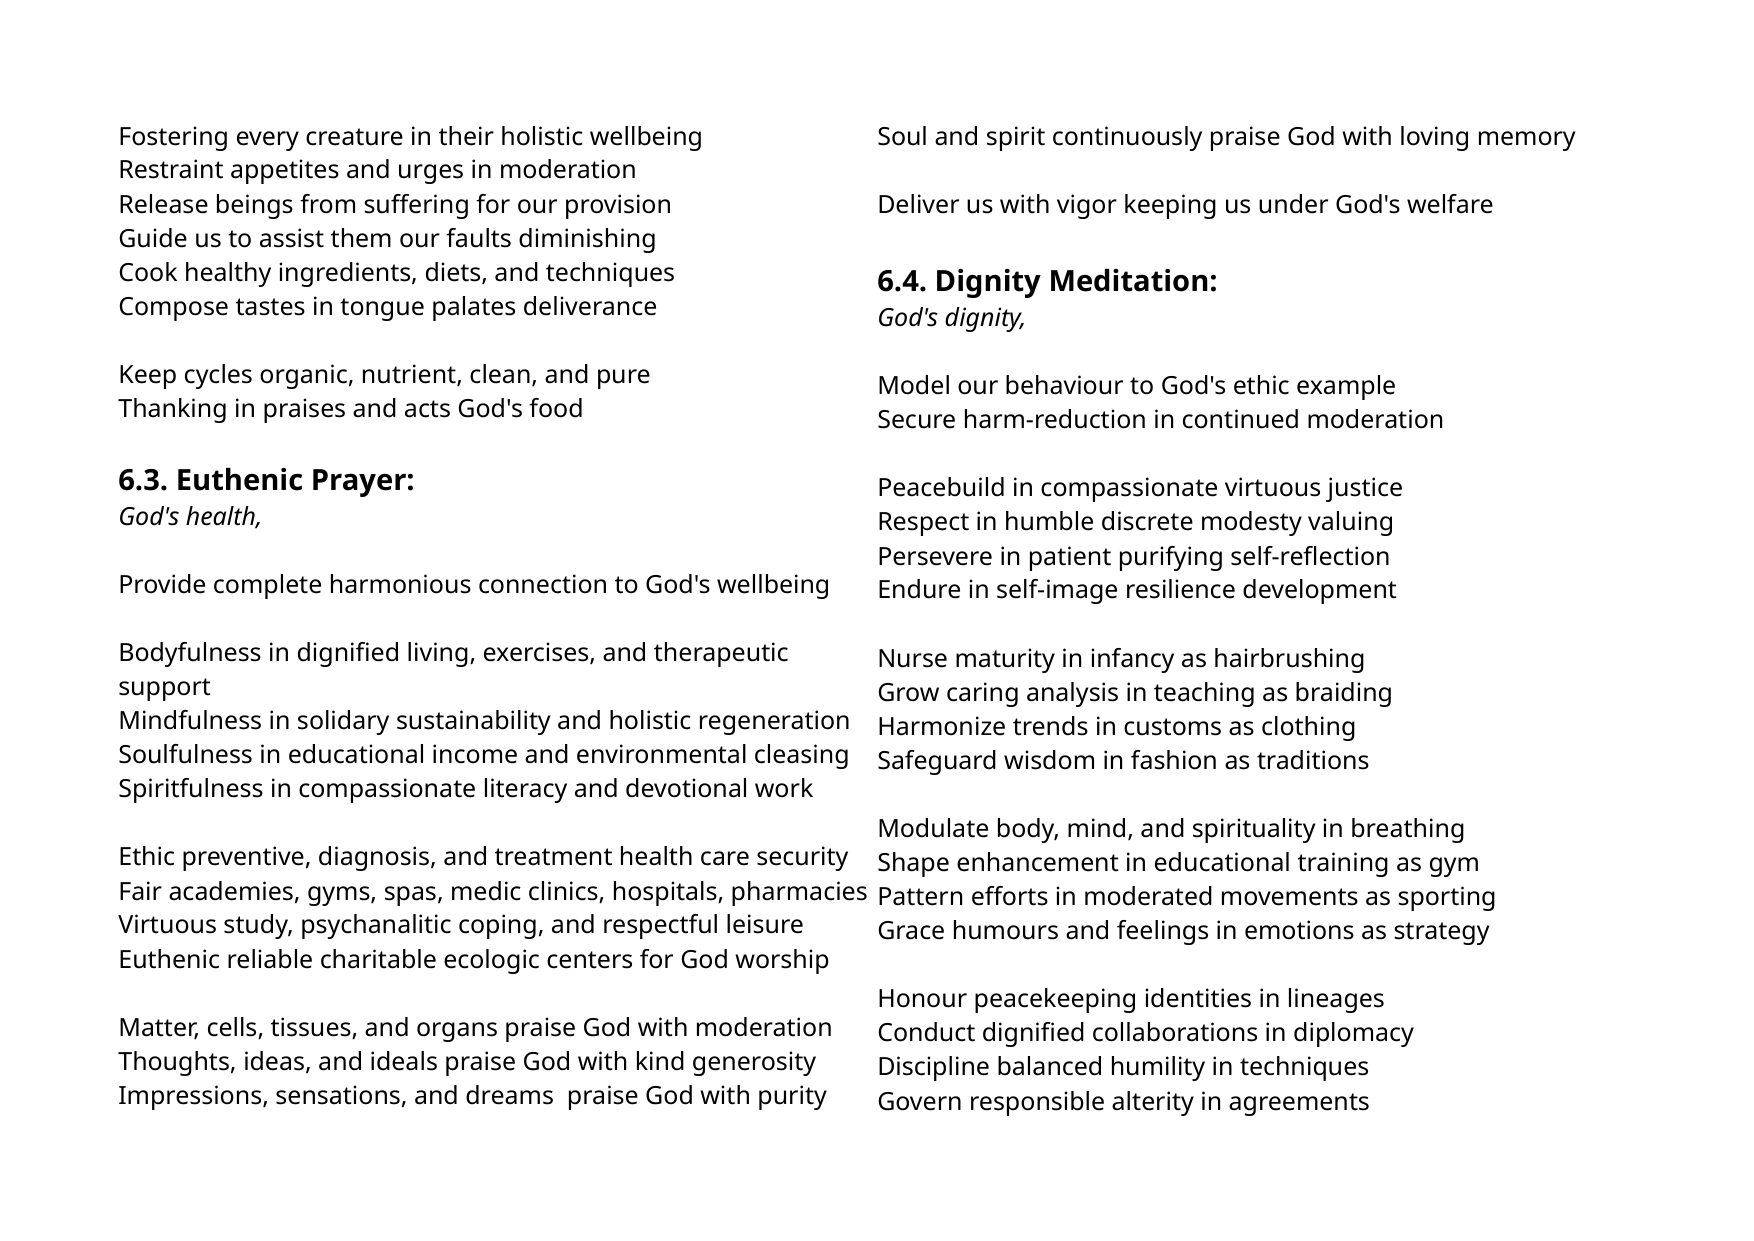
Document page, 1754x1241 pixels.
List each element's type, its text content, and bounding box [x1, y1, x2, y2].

text Thanking in praises and acts God's food [118, 391, 877, 425]
text Harmonize trends in customs as clothing [877, 708, 1636, 742]
text Secure harm-reduction in continued moderation [877, 402, 1636, 436]
text Conduct dignified collaborations in diplomacy [877, 1015, 1636, 1049]
text Peacebuild in compassionate virtuous justice [877, 470, 1636, 504]
text Guide us to assist them our faults diminishing [118, 220, 877, 254]
text Honour peacekeeping identities in lineages [877, 981, 1636, 1015]
text Mindfulness in solidary sustainability and holistic regeneration [118, 703, 877, 737]
text Euthenic reliable charitable ecologic centers for God worship [118, 941, 877, 975]
text Grow caring analysis in teaching as braiding [877, 674, 1636, 708]
text Matter, cells, tissues, and organs praise God with moderation [118, 1009, 877, 1043]
text Spiritfulness in compassionate literacy and devotional work [118, 771, 877, 805]
text Safeguard wisdom in fashion as traditions [877, 742, 1636, 777]
text 6.4. Dignity Meditation: [877, 260, 1636, 300]
text Deliver us with vigor keeping us under God's welfare [877, 186, 1636, 220]
text God's health, [118, 498, 877, 532]
text Provide complete harmonious connection to God's wellbeing [118, 567, 877, 601]
text Fair academies, gyms, spas, medic clinics, hospitals, pharmacies [118, 873, 877, 907]
text God's dignity, [877, 300, 1636, 334]
text Fostering every creature in their holistic wellbeing [118, 118, 877, 152]
text Discipline balanced humility in techniques [877, 1049, 1636, 1083]
text Shape enhancement in educational training as gym [877, 845, 1636, 879]
text Grace humours and feelings in emotions as strategy [877, 913, 1636, 947]
text Model our behaviour to God's ethic example [877, 368, 1636, 402]
text Keep cycles organic, nutrient, clean, and pure [118, 357, 877, 391]
text Ethic preventive, diagnosis, and treatment health care security [118, 839, 877, 873]
text Endure in self-image resilience development [877, 572, 1636, 606]
text 6.3. Euthenic Prayer: [118, 459, 877, 498]
text Govern responsible alterity in agreements [877, 1083, 1636, 1117]
text Soul and spirit continuously praise God with loving memory [877, 118, 1636, 152]
text Restraint appetites and urges in moderation [118, 152, 877, 186]
text Nurse maturity in infancy as hairbrushing [877, 640, 1636, 674]
text Respect in humble discrete modesty valuing [877, 504, 1636, 538]
text Modulate body, mind, and spirituality in breathing [877, 811, 1636, 845]
text Persevere in patient purifying self-reflection [877, 538, 1636, 572]
text Pattern efforts in moderated movements as sporting [877, 879, 1636, 913]
text Virtuous study, psychanalitic coping, and respectful leisure [118, 907, 877, 941]
text Release beings from suffering for our provision [118, 186, 877, 220]
text Thoughts, ideas, and ideals praise God with kind generosity [118, 1043, 877, 1077]
text Impressions, sensations, and dreams praise God with purity [118, 1077, 877, 1112]
text Cook healthy ingredients, diets, and techniques [118, 254, 877, 288]
text Soulfulness in educational income and environmental cleasing [118, 737, 877, 771]
text Bodyfulness in dignified living, exercises, and therapeutic support [118, 635, 877, 703]
text Compose tastes in tongue palates deliverance [118, 288, 877, 322]
